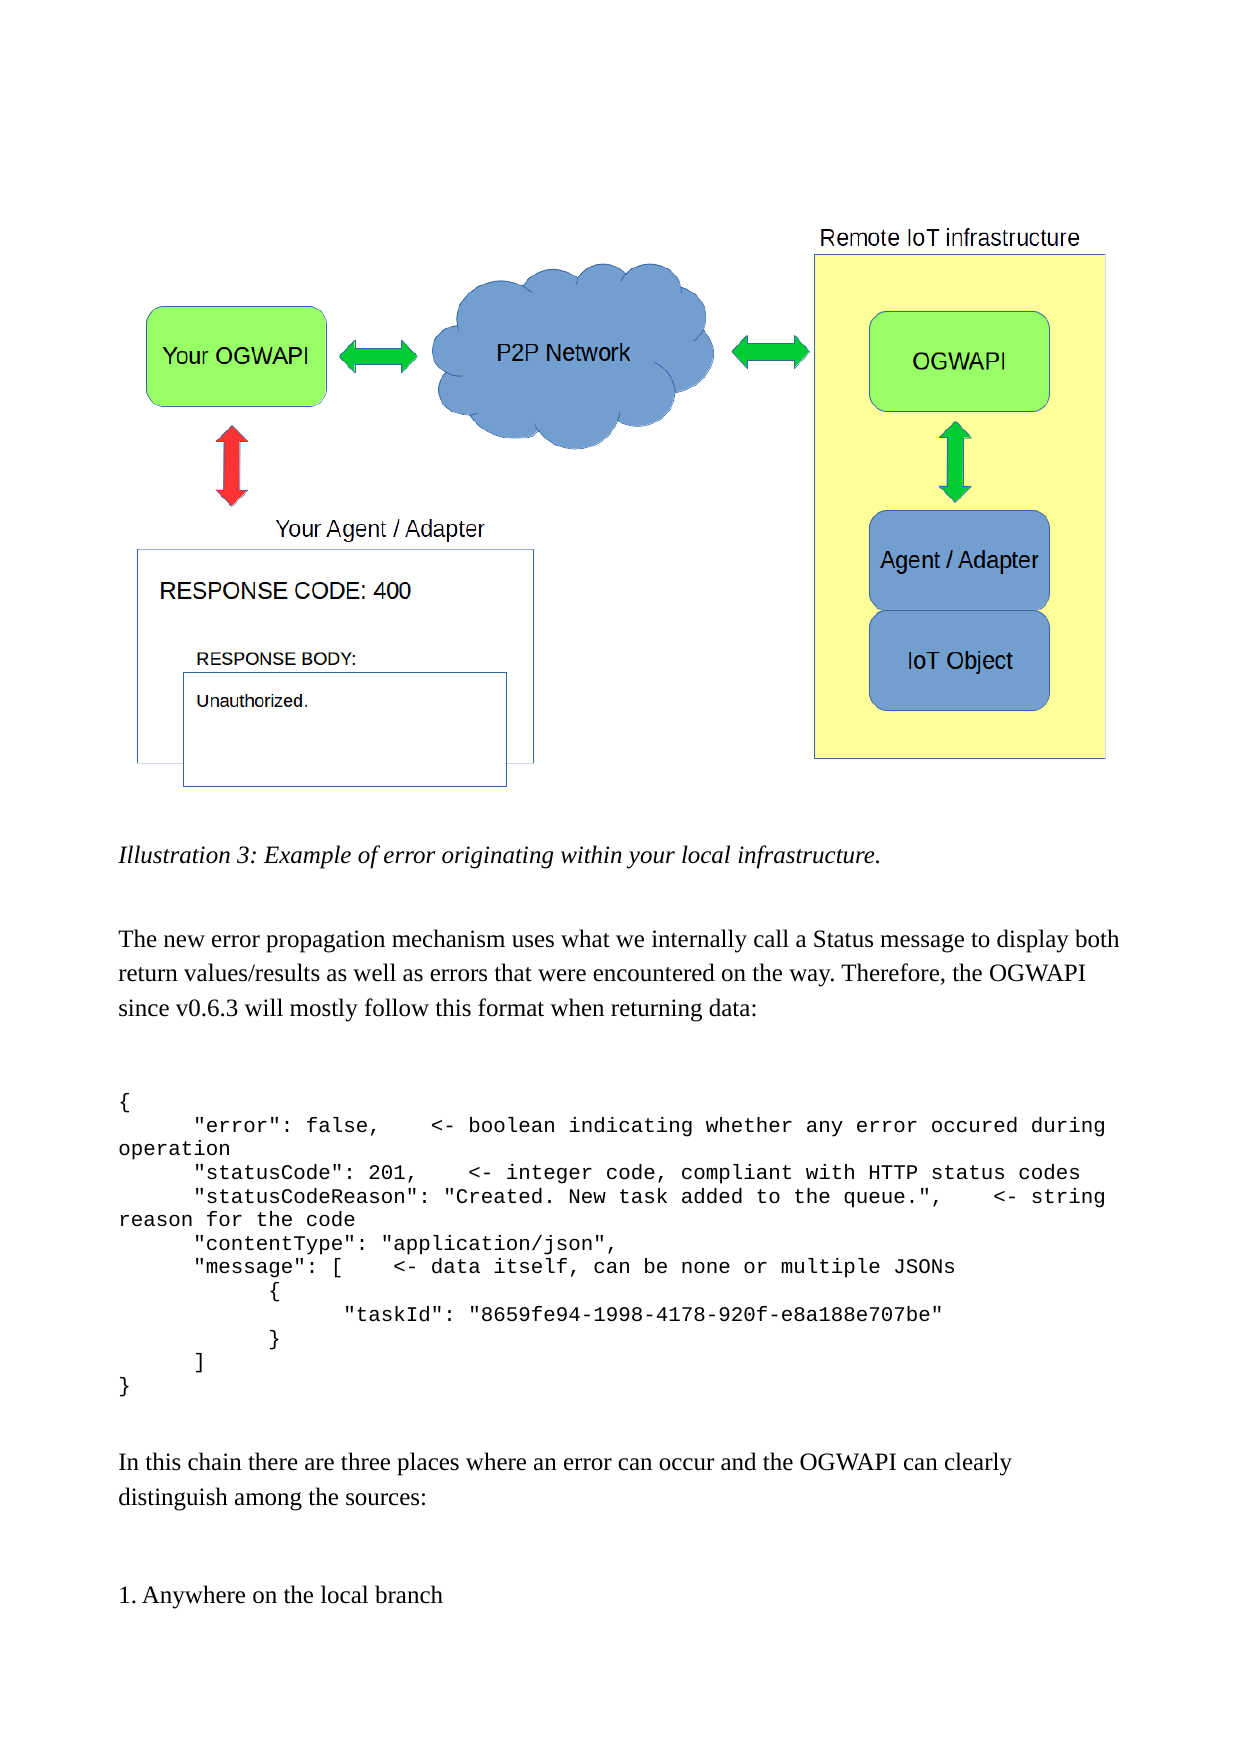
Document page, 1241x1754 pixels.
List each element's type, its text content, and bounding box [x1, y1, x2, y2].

text The new error propagation mechanism uses what we internally call a Status message to display both return values/results as well as errors that were encountered on the way. Therefore, the OGWAPI since v0.6.3 will mostly follow this format when returning data: [118, 924, 1122, 1022]
text } [118, 1375, 1122, 1398]
text "taskId": "8659fe94-1998-4178-920f-e8a188e707be" [118, 1304, 1122, 1327]
text 1. Anywhere on the local branch [118, 1580, 1122, 1609]
text Illustration 3: Example of error originating within your local infrastructure. [118, 841, 1122, 869]
picture [118, 130, 1123, 841]
text { [118, 1280, 1122, 1304]
text { [118, 1091, 1122, 1115]
text ] [118, 1351, 1122, 1375]
text In this chain there are three places where an error can occur and the OGWAPI can clearly distinguish among the sources: [118, 1447, 1122, 1511]
text "statusCodeReason": "Created. New task added to the queue.", <- string reason for the code [118, 1186, 1122, 1233]
text "contentType": "application/json", [118, 1233, 1122, 1257]
text "statusCode": 201, <- integer code, compliant with HTTP status codes [118, 1162, 1122, 1186]
text } [118, 1327, 1122, 1351]
text "error": false, <- boolean indicating whether any error occured during operation [118, 1115, 1122, 1162]
text "message": [ <- data itself, can be none or multiple JSONs [118, 1257, 1122, 1280]
